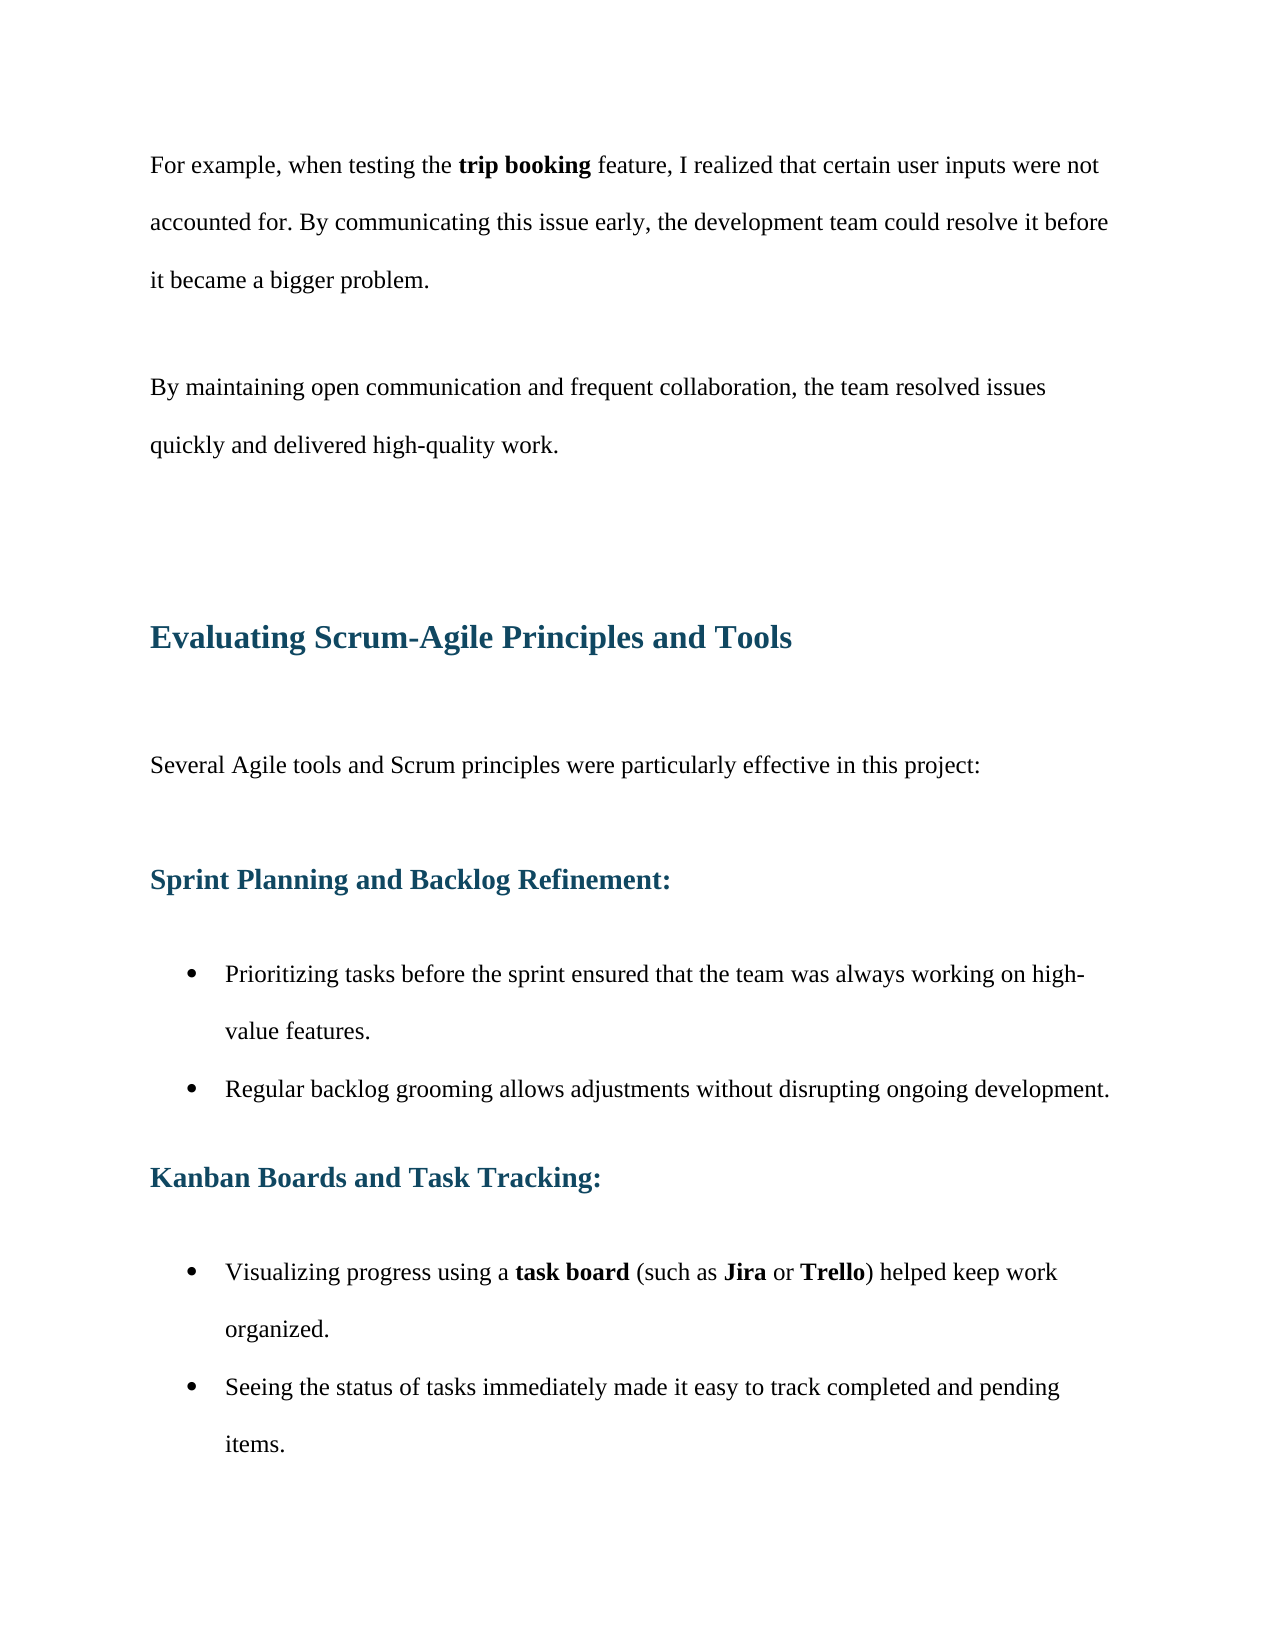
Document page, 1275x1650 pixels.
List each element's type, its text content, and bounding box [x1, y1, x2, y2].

list Prioritizing tasks before the sprint ensured that the team was always working on high-value features. [187, 959, 1125, 1045]
subtitle Kanban Boards and Task Tracking: [150, 1161, 1125, 1194]
subtitle Evaluating Scrum-Agile Principles and Tools [150, 618, 1125, 656]
list Seeing the status of tasks immediately made it easy to track completed and pending items. [187, 1372, 1125, 1458]
text Several Agile tools and Scrum principles were particularly effective in this project: [150, 751, 1125, 779]
text For example, when testing the trip booking feature, I realized that certain user inputs were not accounted for. By communicating this issue early, the development team could resolve it before it became a bigger problem. [150, 150, 1125, 294]
list Regular backlog grooming allows adjustments without disrupting ongoing development. [187, 1074, 1125, 1102]
text By maintaining open communication and frequent collaboration, the team resolved issues quickly and delivered high-quality work. [150, 372, 1125, 459]
subtitle Sprint Planning and Backlog Refinement: [150, 862, 1125, 896]
list Visualizing progress using a task board (such as Jira or Trello) helped keep work organized. [187, 1257, 1125, 1343]
